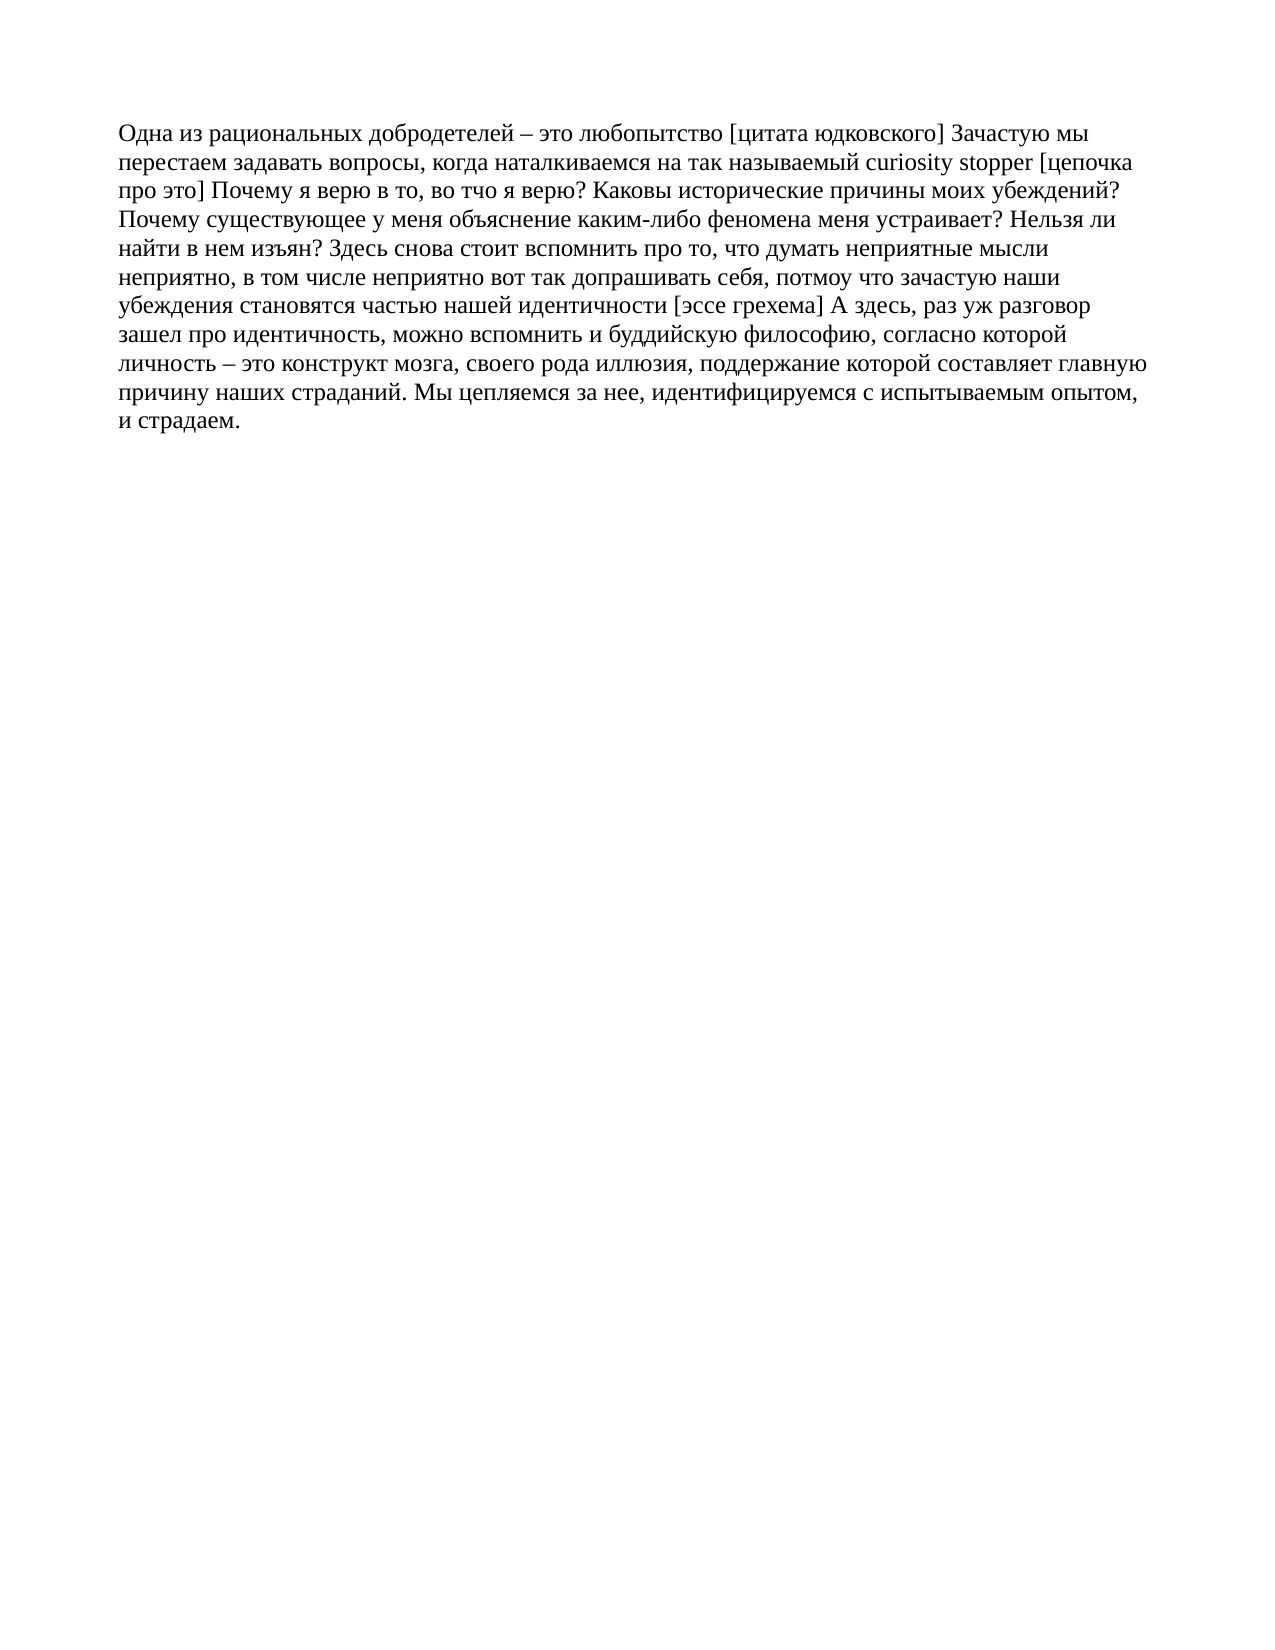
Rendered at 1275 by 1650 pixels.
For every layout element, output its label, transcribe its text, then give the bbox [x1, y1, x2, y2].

text Одна из рациональных добродетелей – это любопытство [цитата юдковского] Зачастую мы перестаем задавать вопросы, когда наталкиваемся на так называемый curiosity stopper [цепочка про это] Почему я верю в то, во тчо я верю? Каковы исторические причины моих убеждений? Почему существующее у меня объяснение каким-либо феномена меня устраивает? Нельзя ли найти в нем изъян? Здесь снова стоит вспомнить про то, что думать неприятные мысли неприятно, в том числе неприятно вот так допрашивать себя, потмоу что зачастую наши убеждения становятся частью нашей идентичности [эссе грехема] А здесь, раз уж разговор зашел про идентичность, можно вспомнить и буддийскую философию, согласно которой личность – это конструкт мозга, своего рода иллюзия, поддержание которой составляет главную причину наших страданий. Мы цепляемся за нее, идентифицируемся с испытываемым опытом, и страдаем. [118, 118, 1157, 434]
